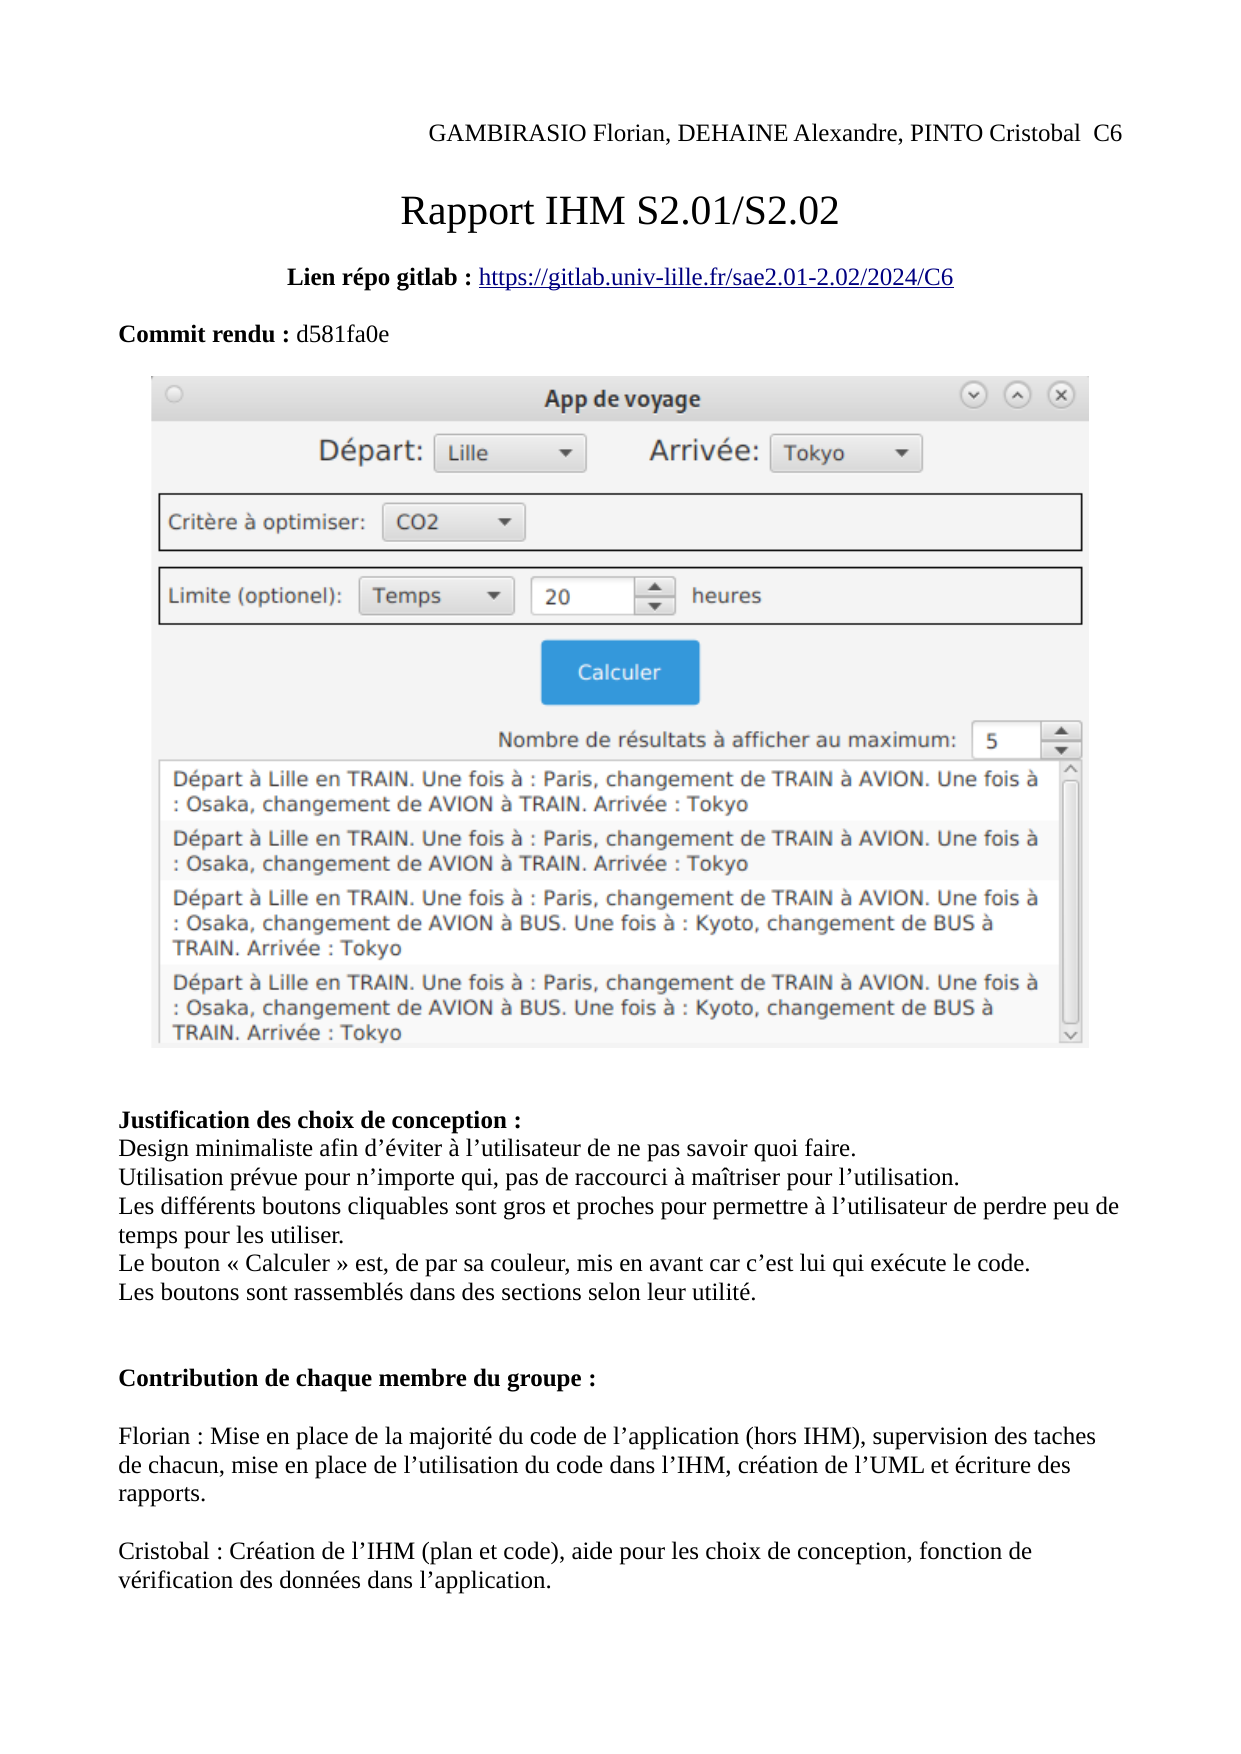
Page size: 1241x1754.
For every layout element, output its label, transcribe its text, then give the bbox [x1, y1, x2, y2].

text Commit rendu : d581fa0e [118, 319, 1122, 348]
picture [151, 376, 1089, 1048]
text Lien répo gitlab : https://gitlab.univ-lille.fr/sae2.01-2.02/2024/C6 [118, 262, 1122, 291]
text Florian : Mise en place de la majorité du code de l’application (hors IHM), supervision des taches de chacun, mise en place de l’utilisation du code dans l’IHM, création de l’UML et écriture des rapports. [118, 1421, 1122, 1507]
text Justification des choix de conception : [118, 1105, 1122, 1133]
text Utilisation prévue pour n’importe qui, pas de raccourci à maîtriser pour l’utilisation. [118, 1162, 1122, 1191]
text Les différents boutons cliquables sont gros et proches pour permettre à l’utilisateur de perdre peu de temps pour les utiliser. [118, 1191, 1122, 1248]
text Les boutons sont rassemblés dans des sections selon leur utilité. [118, 1277, 1122, 1306]
text Le bouton « Calculer » est, de par sa couleur, mis en avant car c’est lui qui exécute le code. [118, 1248, 1122, 1277]
text Design minimaliste afin d’éviter à l’utilisateur de ne pas savoir quoi faire. [118, 1133, 1122, 1162]
text Contribution de chaque membre du groupe : [118, 1363, 1122, 1392]
text GAMBIRASIO Florian, DEHAINE Alexandre, PINTO Cristobal C6 [118, 118, 1122, 147]
text Rapport IHM S2.01/S2.02 [118, 185, 1122, 233]
text Cristobal : Création de l’IHM (plan et code), aide pour les choix de conception, fonction de vérification des données dans l’application. [118, 1536, 1122, 1593]
